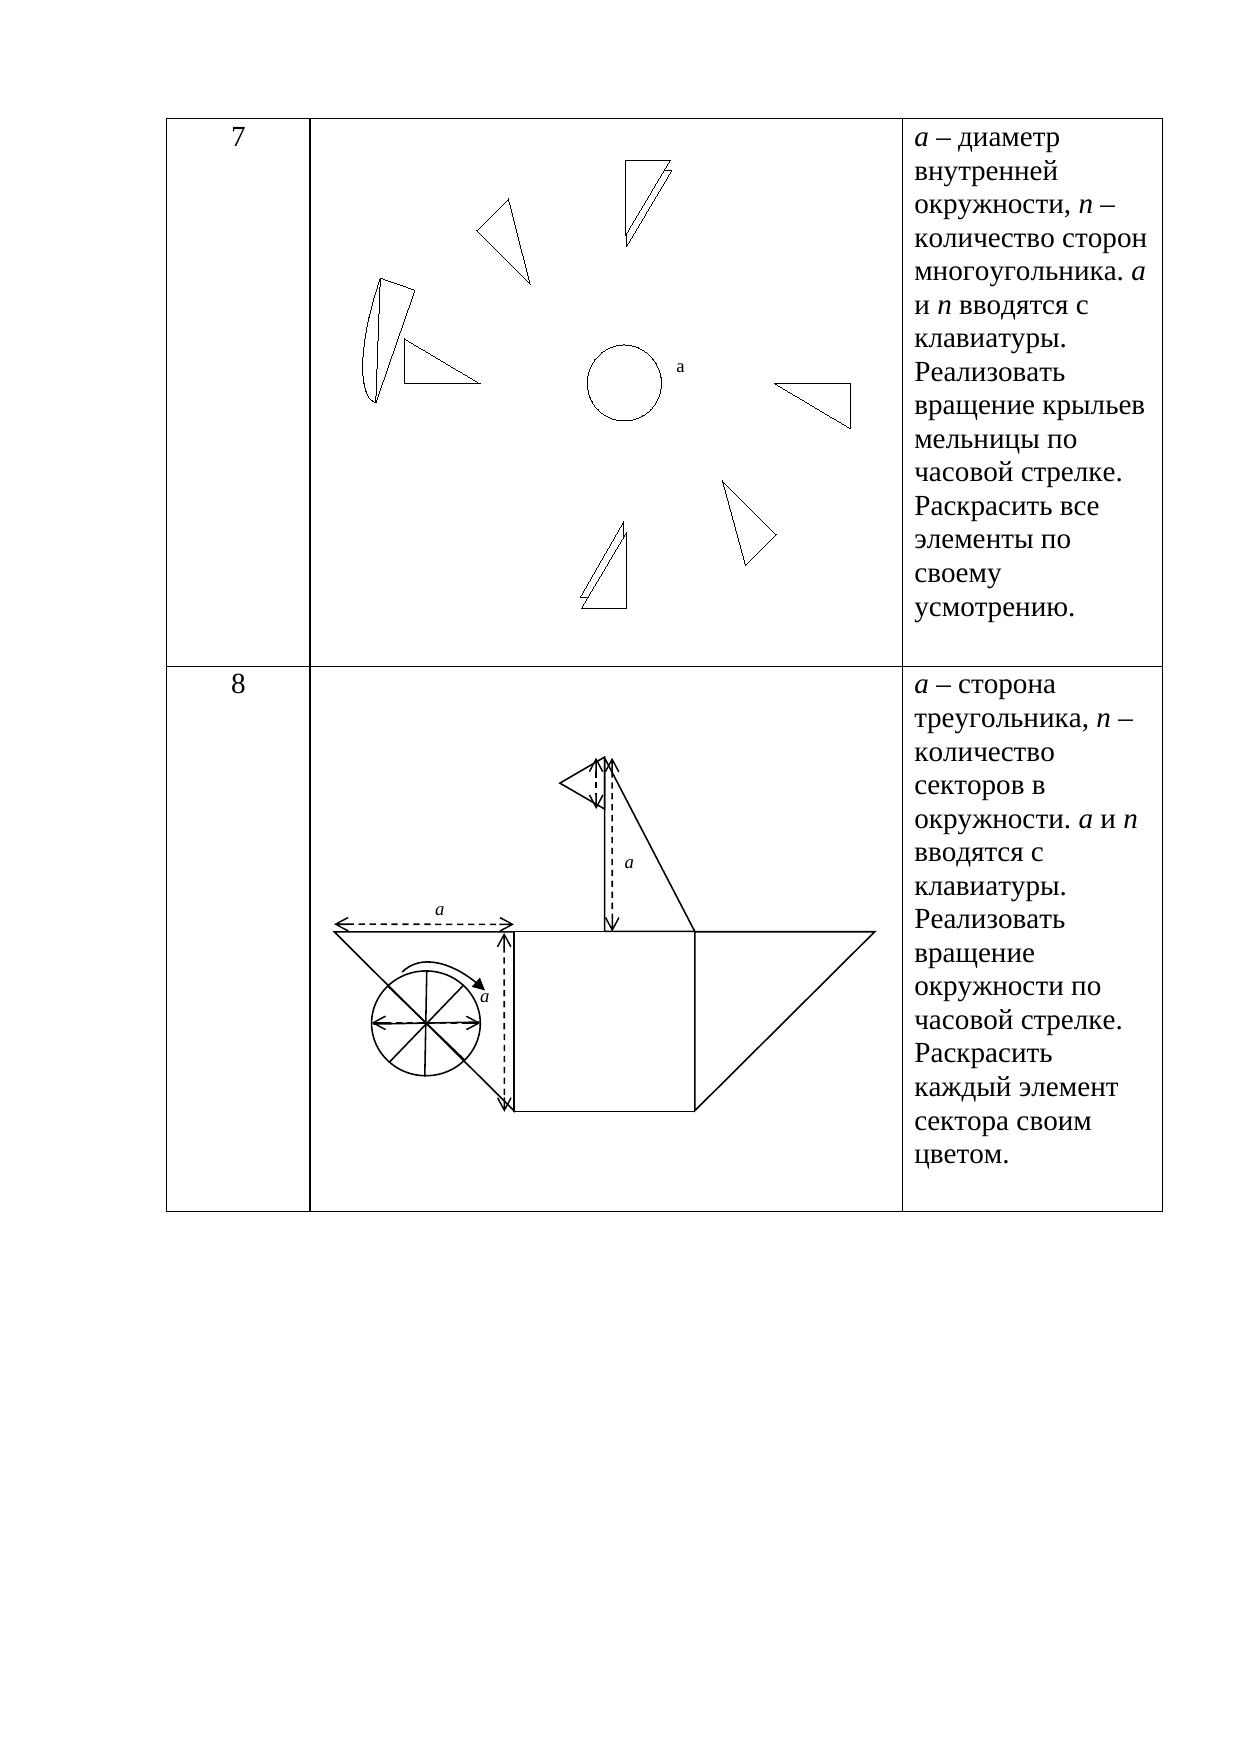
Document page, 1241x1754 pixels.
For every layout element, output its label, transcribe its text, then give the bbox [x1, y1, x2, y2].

table_cell a – диаметр внутренней окружности, n – количество сторон многоугольника. a и n вводятся с клавиатуры. Реализовать вращение крыльев мельницы по часовой стрелке. Раскрасить все элементы по своему усмотрению. [903, 119, 1162, 666]
table_cell 8 [167, 667, 309, 1211]
table_cell [311, 119, 902, 666]
table_cell [311, 667, 902, 1211]
table_cell a – сторона треугольника, n – количество секторов в окружности. a и n вводятся с клавиатуры. Реализовать вращение окружности по часовой стрелке. Раскрасить каждый элемент сектора своим цветом. [903, 667, 1162, 1211]
table_cell 7 [167, 119, 309, 666]
